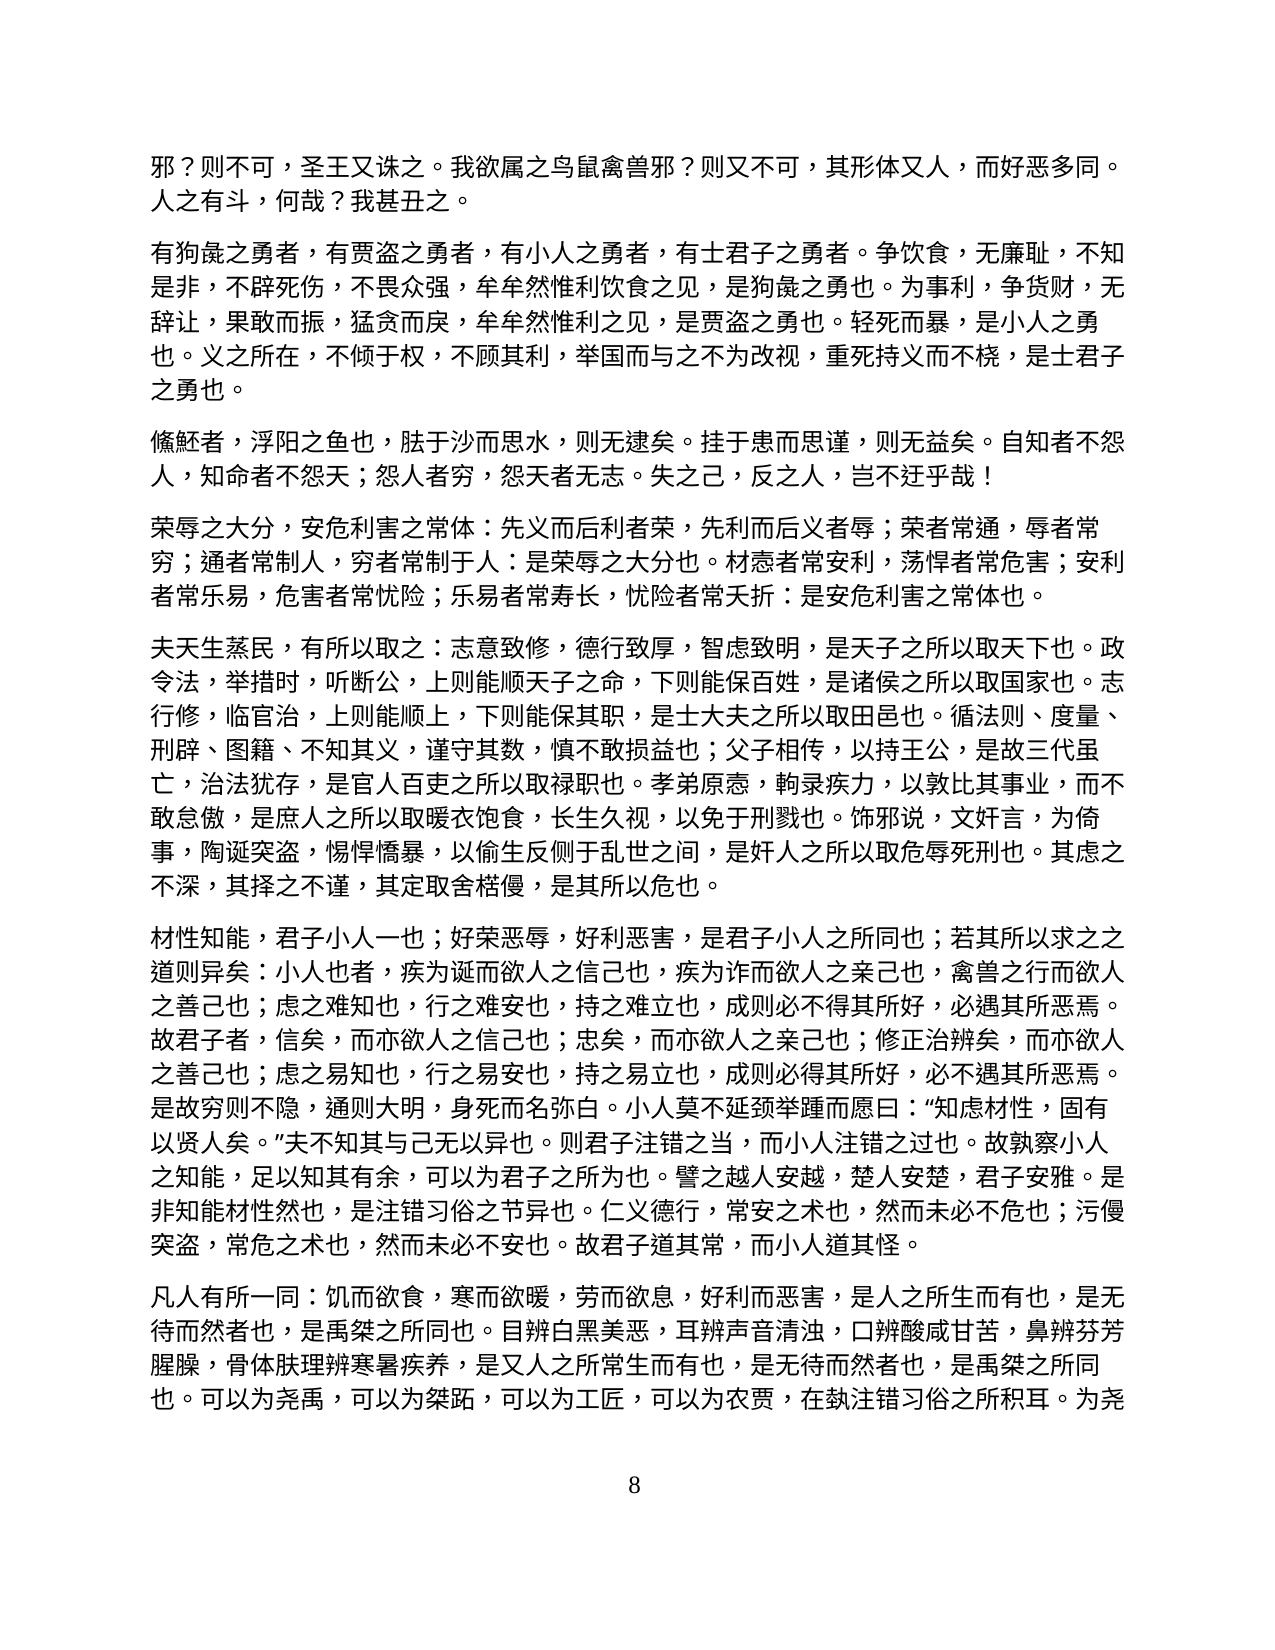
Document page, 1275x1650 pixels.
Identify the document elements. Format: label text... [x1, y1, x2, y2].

text 夫天生蒸民，有所以取之：志意致修，德行致厚，智虑致明，是天子之所以取天下也。政令法，举措时，听断公，上则能顺天子之命，下则能保百姓，是诸侯之所以取国家也。志行修，临官治，上则能顺上，下则能保其职，是士大夫之所以取田邑也。循法则、度量、刑辟、图籍、不知其义，谨守其数，慎不敢损益也；父子相传，以持王公，是故三代虽亡，治法犹存，是官人百吏之所以取禄职也。孝弟原悫，軥录疾力，以敦比其事业，而不敢怠傲，是庶人之所以取暖衣饱食，长生久视，以免于刑戮也。饰邪说，文奸言，为倚事，陶诞突盗，惕悍憍暴，以偷生反侧于乱世之间，是奸人之所以取危辱死刑也。其虑之不深，其择之不谨，其定取舍楛僈，是其所以危也。 [150, 630, 1125, 903]
text 鯈魾者，浮阳之鱼也，胠于沙而思水，则无逮矣。挂于患而思谨，则无益矣。自知者不怨人，知命者不怨天；怨人者穷，怨天者无志。失之己，反之人，岂不迂乎哉！ [150, 424, 1125, 492]
text 荣辱之大分，安危利害之常体：先义而后利者荣，先利而后义者辱；荣者常通，辱者常穷；通者常制人，穷者常制于人：是荣辱之大分也。材悫者常安利，荡悍者常危害；安利者常乐易，危害者常忧险；乐易者常寿长，忧险者常夭折：是安危利害之常体也。 [150, 510, 1125, 612]
text 有狗彘之勇者，有贾盗之勇者，有小人之勇者，有士君子之勇者。争饮食，无廉耻，不知是非，不辟死伤，不畏众强，牟牟然惟利饮食之见，是狗彘之勇也。为事利，争货财，无辞让，果敢而振，猛贪而戾，牟牟然惟利之见，是贾盗之勇也。轻死而暴，是小人之勇也。义之所在，不倾于权，不顾其利，举国而与之不为改视，重死持义而不桡，是士君子之勇也。 [150, 236, 1125, 406]
text 凡人有所一同：饥而欲食，寒而欲暖，劳而欲息，好利而恶害，是人之所生而有也，是无待而然者也，是禹桀之所同也。目辨白黑美恶，耳辨声音清浊，口辨酸咸甘苦，鼻辨芬芳腥臊，骨体肤理辨寒暑疾养，是又人之所常生而有也，是无待而然者也，是禹桀之所同也。可以为尧禹，可以为桀跖，可以为工匠，可以为农贾，在埶注错习俗之所积耳。为尧 [150, 1279, 1125, 1416]
text 邪？则不可，圣王又诛之。我欲属之鸟鼠禽兽邪？则又不可，其形体又人，而好恶多同。人之有斗，何哉？我甚丑之。 [150, 150, 1125, 218]
text 材性知能，君子小人一也；好荣恶辱，好利恶害，是君子小人之所同也；若其所以求之之道则异矣：小人也者，疾为诞而欲人之信己也，疾为诈而欲人之亲己也，禽兽之行而欲人之善己也；虑之难知也，行之难安也，持之难立也，成则必不得其所好，必遇其所恶焉。故君子者，信矣，而亦欲人之信己也；忠矣，而亦欲人之亲己也；修正治辨矣，而亦欲人之善己也；虑之易知也，行之易安也，持之易立也，成则必得其所好，必不遇其所恶焉。是故穷则不隐，通则大明，身死而名弥白。小人莫不延颈举踵而愿曰：“知虑材性，固有以贤人矣。”夫不知其与己无以异也。则君子注错之当，而小人注错之过也。故孰察小人之知能，足以知其有余，可以为君子之所为也。譬之越人安越，楚人安楚，君子安雅。是非知能材性然也，是注错习俗之节异也。仁义德行，常安之术也，然而未必不危也；污僈突盗，常危之术也，然而未必不安也。故君子道其常，而小人道其怪。 [150, 921, 1125, 1261]
